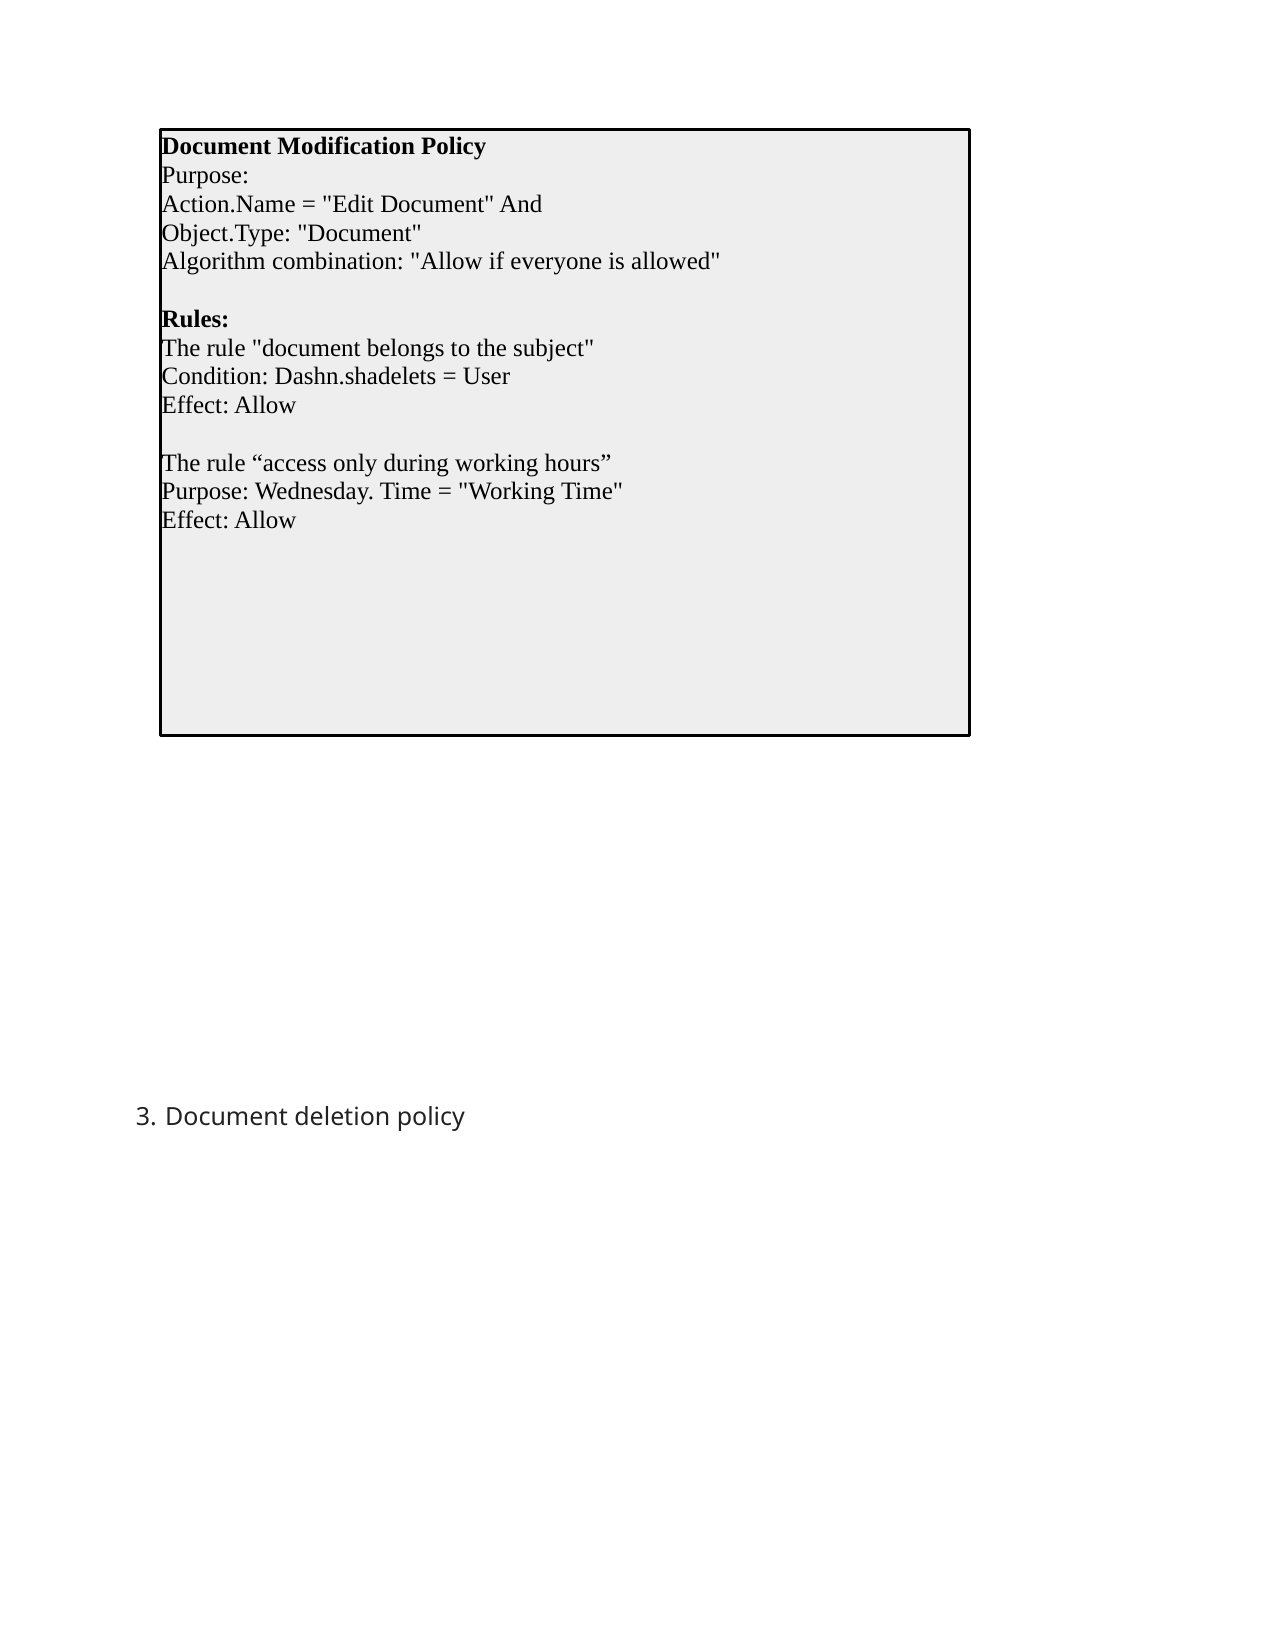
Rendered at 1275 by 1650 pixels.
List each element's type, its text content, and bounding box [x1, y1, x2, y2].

list Document deletion policy [136, 1099, 1157, 1133]
